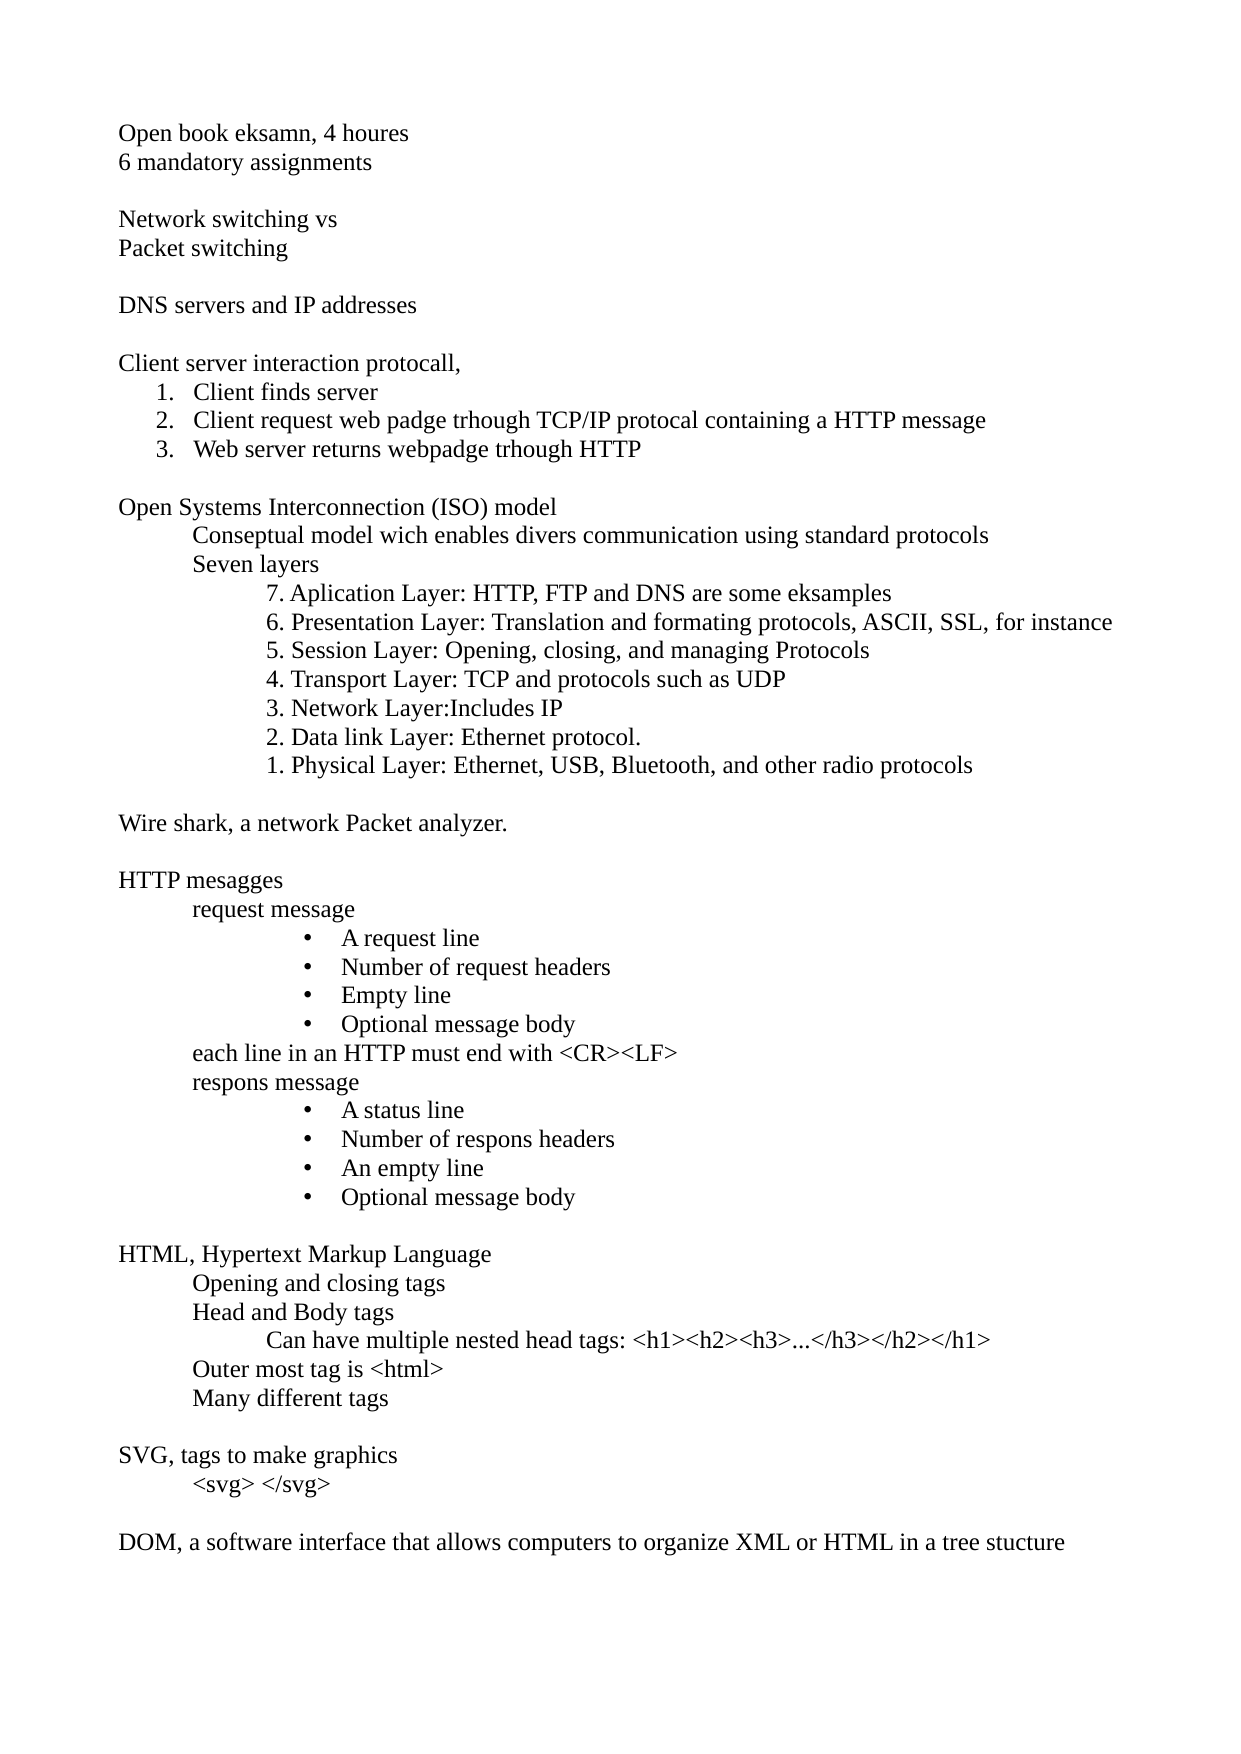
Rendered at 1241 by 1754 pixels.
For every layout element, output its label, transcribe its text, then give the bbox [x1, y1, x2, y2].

text Packet switching [118, 233, 1122, 262]
list Web server returns webpadge trhough HTTP [156, 434, 1122, 463]
text 6. Presentation Layer: Translation and formating protocols, ASCII, SSL, for instance [118, 607, 1122, 636]
text HTML, Hypertext Markup Language [118, 1239, 1122, 1268]
text Outer most tag is <html> [118, 1354, 1122, 1383]
text 2. Data link Layer: Ethernet protocol. [118, 722, 1122, 751]
text 4. Transport Layer: TCP and protocols such as UDP [118, 664, 1122, 693]
text 6 mandatory assignments [118, 147, 1122, 176]
list Empty line [303, 981, 1122, 1009]
text 7. Aplication Layer: HTTP, FTP and DNS are some eksamples [118, 578, 1122, 607]
list Optional message body [303, 1009, 1122, 1038]
text DOM, a software interface that allows computers to organize XML or HTML in a tree stucture [118, 1527, 1122, 1556]
list Client finds server [156, 377, 1122, 406]
text Opening and closing tags [118, 1268, 1122, 1297]
text <svg> </svg> [118, 1469, 1122, 1498]
text Can have multiple nested head tags: <h1><h2><h3>...</h3></h2></h1> [118, 1326, 1122, 1354]
list Optional message body [303, 1182, 1122, 1211]
list Number of request headers [303, 952, 1122, 981]
text Client server interaction protocall, [118, 348, 1122, 377]
text Network switching vs [118, 204, 1122, 233]
list A status line [303, 1096, 1122, 1124]
list Client request web padge trhough TCP/IP protocal containing a HTTP message [156, 406, 1122, 434]
list An empty line [303, 1153, 1122, 1182]
text Open Systems Interconnection (ISO) model [118, 492, 1122, 521]
text 1. Physical Layer: Ethernet, USB, Bluetooth, and other radio protocols [118, 751, 1122, 779]
text SVG, tags to make graphics [118, 1441, 1122, 1469]
text Open book eksamn, 4 houres [118, 118, 1122, 147]
text respons message [118, 1067, 1122, 1096]
text Seven layers [118, 549, 1122, 578]
text Conseptual model wich enables divers communication using standard protocols [118, 521, 1122, 549]
text Many different tags [118, 1383, 1122, 1412]
text Head and Body tags [118, 1297, 1122, 1326]
text HTTP mesagges [118, 866, 1122, 894]
text 3. Network Layer:Includes IP [118, 693, 1122, 722]
text request message [118, 894, 1122, 923]
text each line in an HTTP must end with <CR><LF> [118, 1038, 1122, 1067]
list Number of respons headers [303, 1124, 1122, 1153]
text DNS servers and IP addresses [118, 291, 1122, 319]
list A request line [303, 923, 1122, 952]
text 5. Session Layer: Opening, closing, and managing Protocols [118, 636, 1122, 664]
text Wire shark, a network Packet analyzer. [118, 808, 1122, 837]
